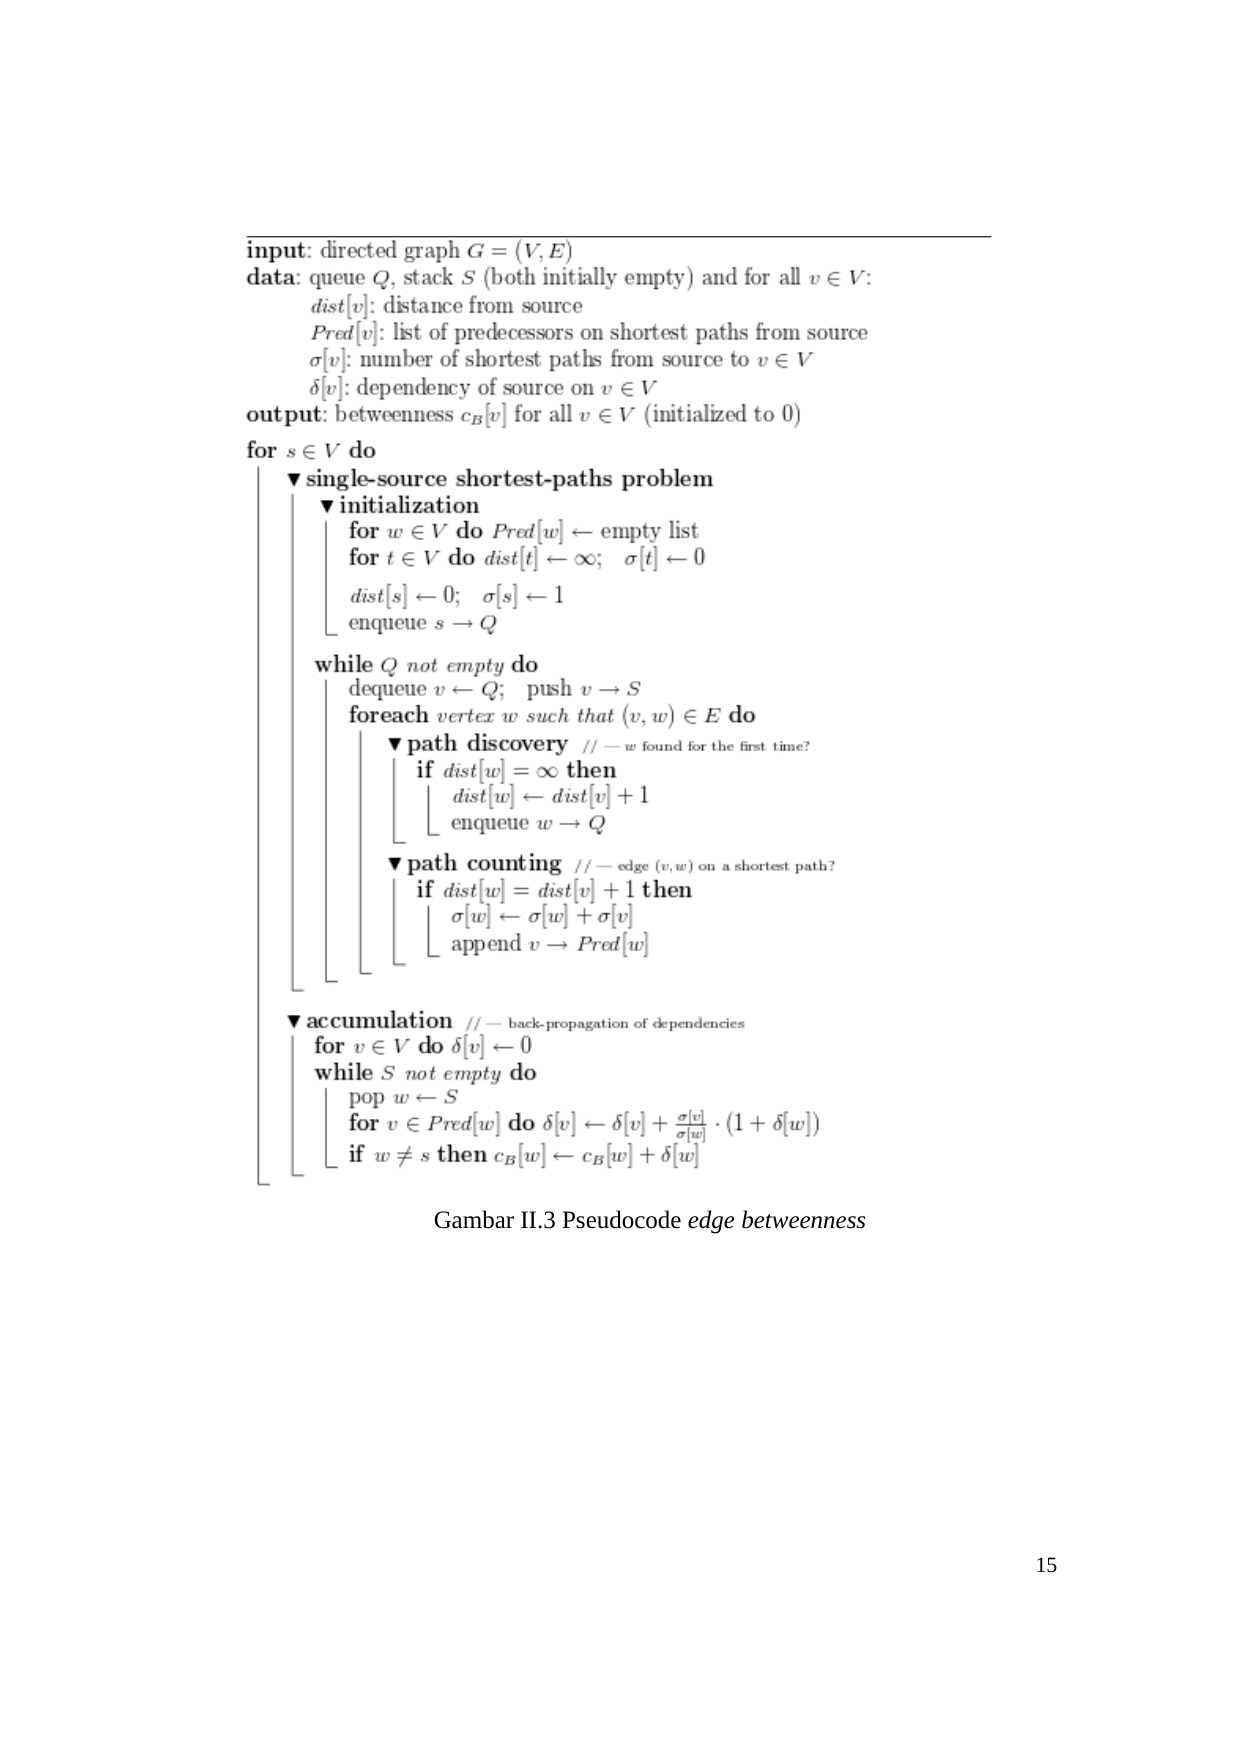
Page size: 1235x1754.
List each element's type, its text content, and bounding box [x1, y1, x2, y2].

picture [242, 236, 992, 1192]
text Gambar II.3 Pseudocode edge betweenness [177, 236, 1057, 1234]
